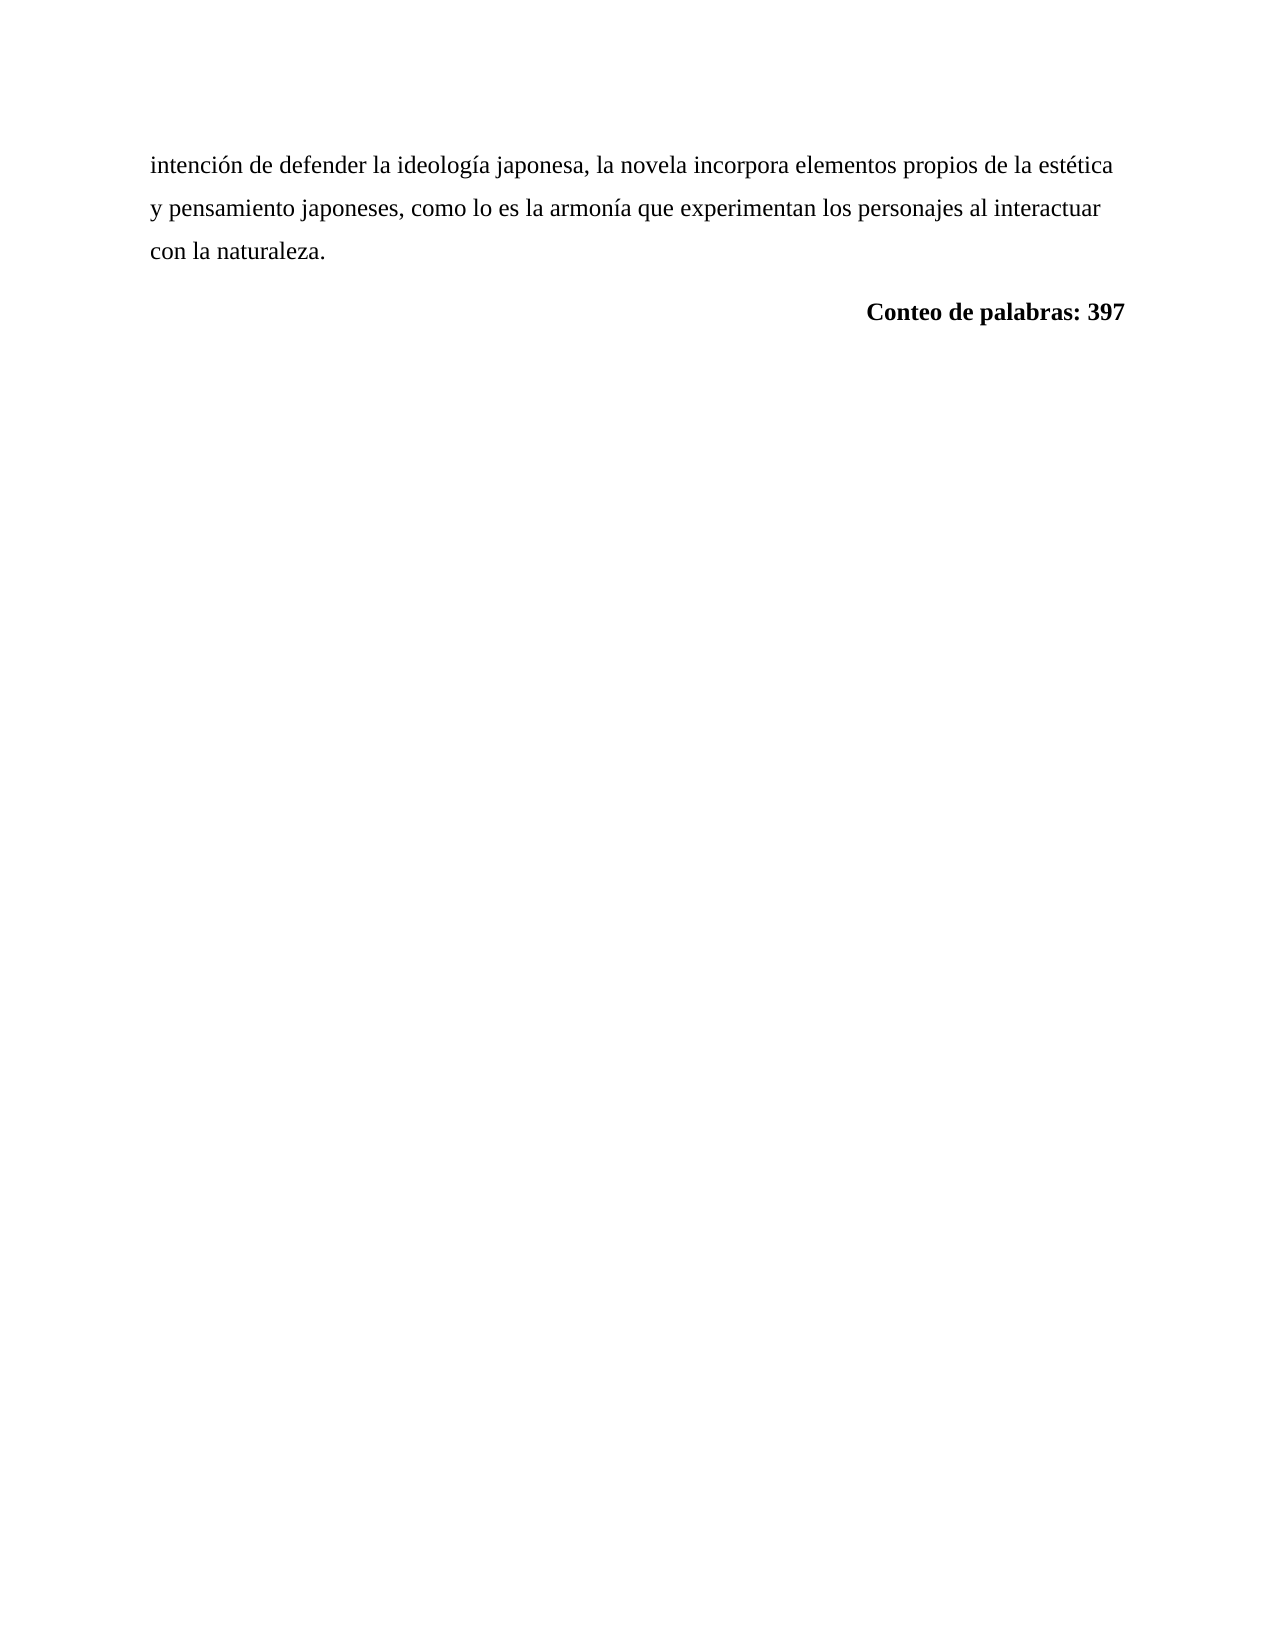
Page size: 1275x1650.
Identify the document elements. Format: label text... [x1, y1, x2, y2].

text intención de defender la ideología japonesa, la novela incorpora elementos propios de la estética y pensamiento japoneses, como lo es la armonía que experimentan los personajes al interactuar con la naturaleza. [150, 150, 1125, 265]
text Conteo de palabras: 397 [150, 297, 1125, 326]
